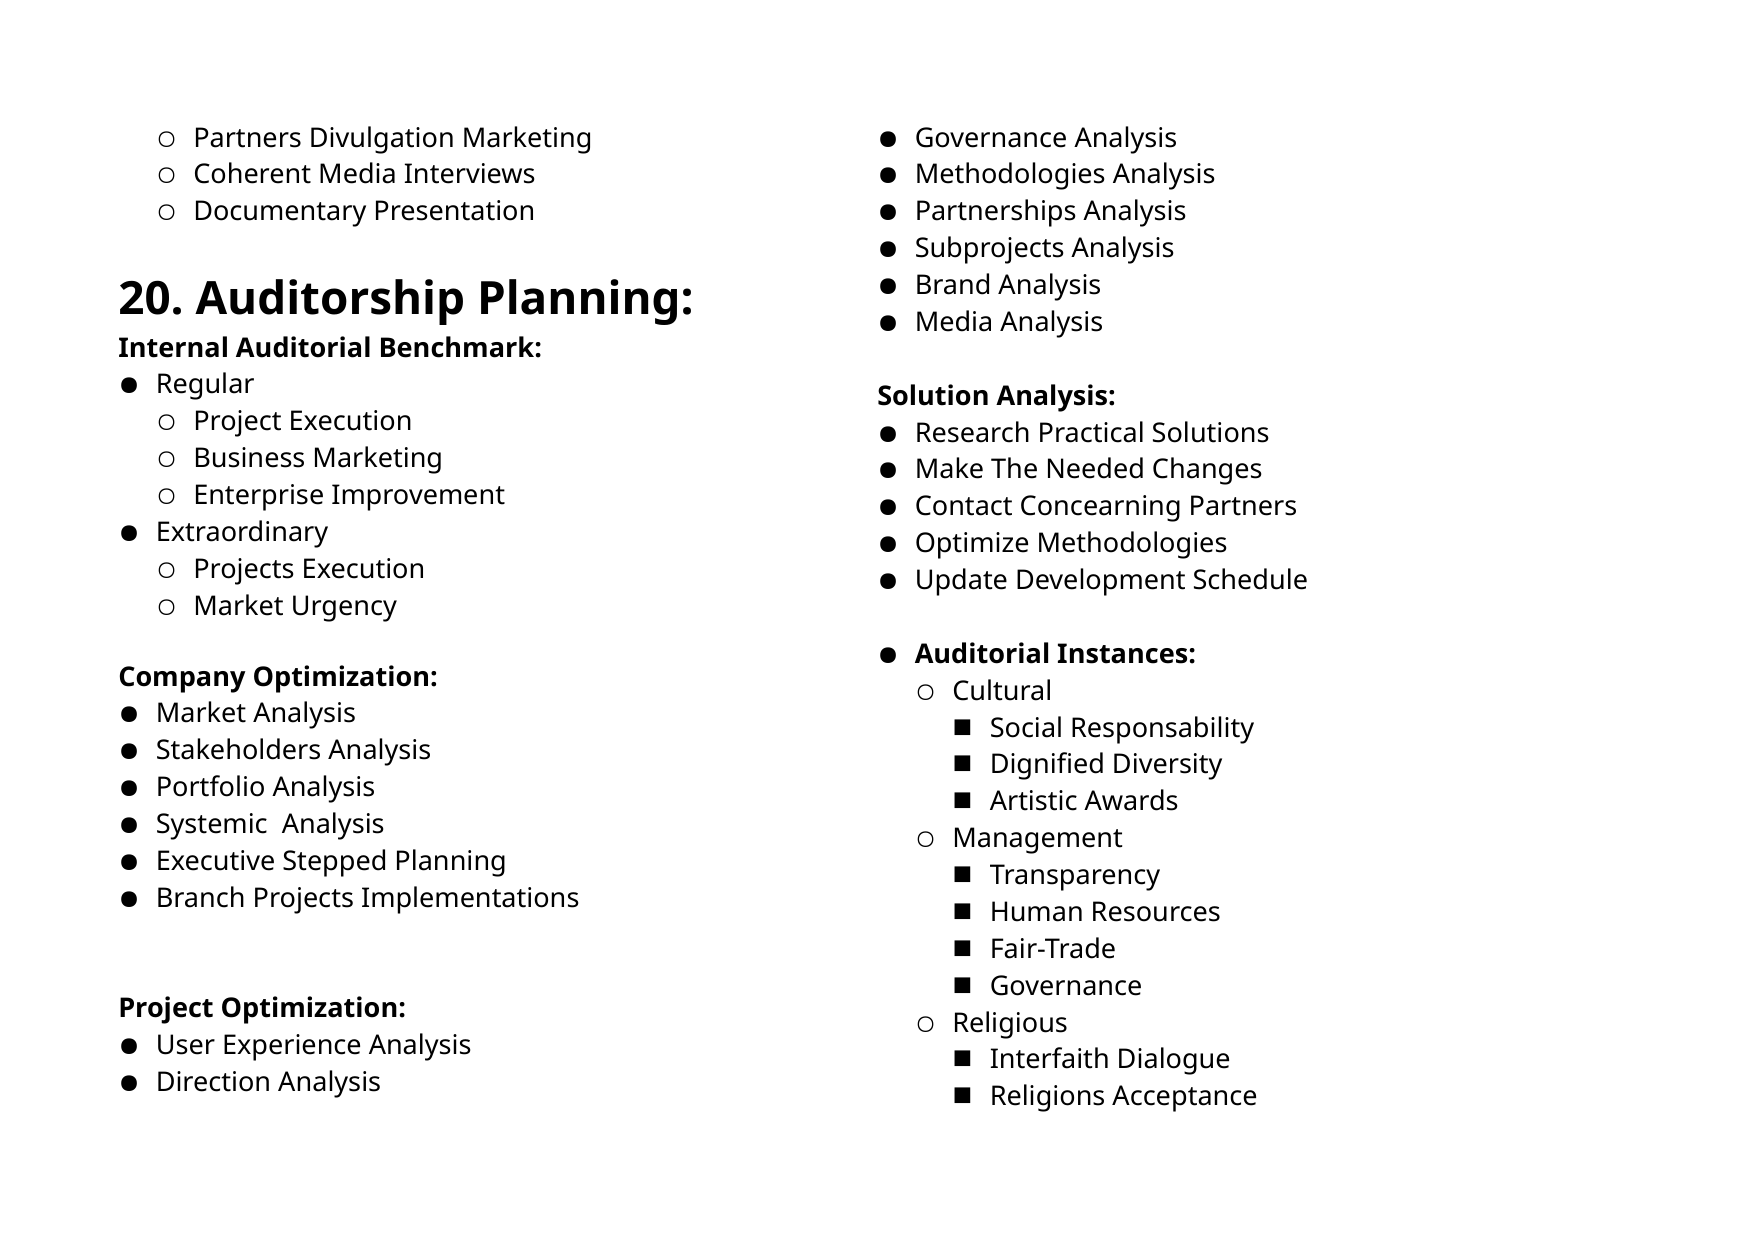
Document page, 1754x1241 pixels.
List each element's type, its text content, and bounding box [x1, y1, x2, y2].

list Media Analysis [877, 302, 1636, 339]
list Interfaith Dialogue [952, 1040, 1636, 1077]
subtitle Systemic Analysis [118, 804, 877, 841]
subtitle Solution Analysis: [877, 376, 1636, 413]
subtitle Project Optimization: [118, 989, 877, 1026]
subtitle Executive Stepped Planning [118, 841, 877, 878]
subtitle Portfolio Analysis [118, 768, 877, 804]
list Auditorial Instances: [877, 634, 1636, 671]
list Human Resources [952, 892, 1636, 929]
list Enterprise Improvement [156, 476, 877, 512]
list Governance [952, 966, 1636, 1003]
list Partnerships Analysis [877, 192, 1636, 229]
list Cultural [914, 671, 1636, 708]
list Documentary Presentation [156, 192, 877, 229]
list Methodologies Analysis [877, 155, 1636, 192]
list Direction Analysis [118, 1063, 877, 1099]
list Subprojects Analysis [877, 229, 1636, 266]
list Transparency [952, 856, 1636, 892]
subtitle Branch Projects Implementations [118, 878, 877, 915]
list Brand Analysis [877, 266, 1636, 302]
list Research Practical Solutions [877, 413, 1636, 450]
list Governance Analysis [877, 118, 1636, 155]
list Management [914, 819, 1636, 856]
list Religious [914, 1003, 1636, 1040]
list Partners Divulgation Marketing [156, 118, 877, 155]
list Extraordinary [118, 512, 877, 549]
list Social Responsability [952, 708, 1636, 745]
list Market Urgency [156, 586, 877, 623]
list Contact Concearning Partners [877, 487, 1636, 524]
list Projects Execution [156, 549, 877, 586]
list Fair-Trade [952, 929, 1636, 966]
list Regular [118, 365, 877, 402]
list Optimize Methodologies [877, 524, 1636, 561]
subtitle Market Analysis [118, 694, 877, 731]
text Internal Auditorial Benchmark: [118, 328, 877, 365]
text 20. Auditorship Planning: [118, 266, 877, 328]
list Project Execution [156, 402, 877, 439]
list Coherent Media Interviews [156, 155, 877, 192]
text Company Optimization: [118, 657, 877, 694]
list Make The Needed Changes [877, 450, 1636, 487]
list Artistic Awards [952, 782, 1636, 819]
list Religions Acceptance [952, 1077, 1636, 1114]
list Update Development Schedule [877, 561, 1636, 597]
list Dignified Diversity [952, 745, 1636, 782]
list Business Marketing [156, 439, 877, 476]
list User Experience Analysis [118, 1026, 877, 1063]
subtitle Stakeholders Analysis [118, 731, 877, 768]
